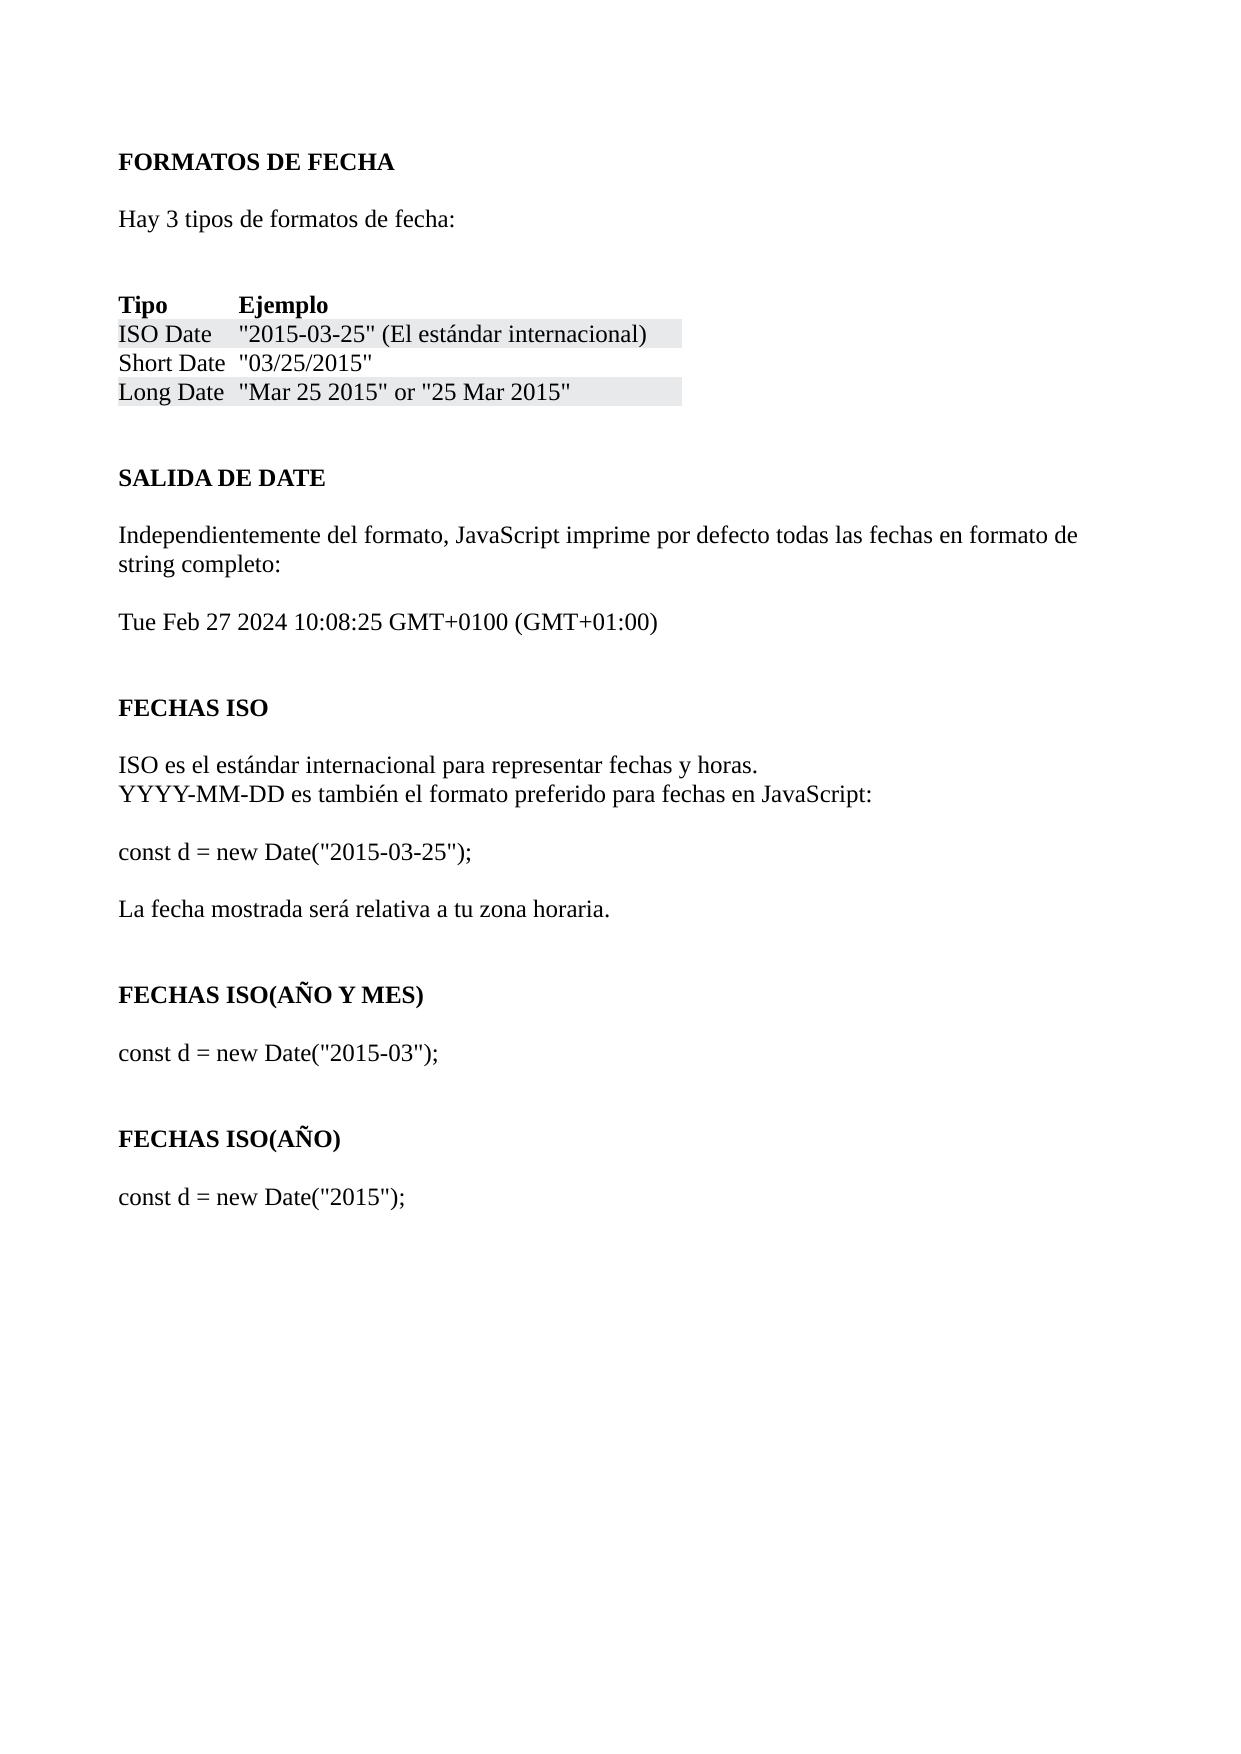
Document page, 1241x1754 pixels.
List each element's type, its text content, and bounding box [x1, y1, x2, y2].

table_header Ejemplo [238, 291, 682, 319]
text ISO es el estándar internacional para representar fechas y horas. [118, 751, 1122, 779]
table_cell "2015-03-25" (El estándar internacional) [238, 319, 682, 348]
text YYYY-MM-DD es también el formato preferido para fechas en JavaScript: [118, 779, 1122, 808]
text FECHAS ISO [118, 693, 1122, 722]
text SALIDA DE DATE [118, 463, 1122, 492]
table_cell "03/25/2015" [238, 348, 682, 377]
table_cell "Mar 25 2015" or "25 Mar 2015" [238, 377, 682, 406]
text La fecha mostrada será relativa a tu zona horaria. [118, 894, 1122, 923]
text const d = new Date("2015"); [118, 1182, 1122, 1211]
text Independientemente del formato, JavaScript imprime por defecto todas las fechas en formato de string completo: [118, 521, 1122, 578]
table_cell Long Date [118, 377, 238, 406]
table_cell ISO Date [118, 319, 238, 348]
text Tue Feb 27 2024 10:08:25 GMT+0100 (GMT+01:00) [118, 607, 1122, 636]
text FECHAS ISO(AÑO) [118, 1124, 1122, 1153]
table_cell Short Date [118, 348, 238, 377]
text FORMATOS DE FECHA [118, 147, 1122, 176]
table_header Tipo [118, 291, 238, 319]
text Hay 3 tipos de formatos de fecha: [118, 204, 1122, 233]
text const d = new Date("2015-03-25"); [118, 837, 1122, 866]
text const d = new Date("2015-03"); [118, 1038, 1122, 1067]
text FECHAS ISO(AÑO Y MES) [118, 981, 1122, 1009]
